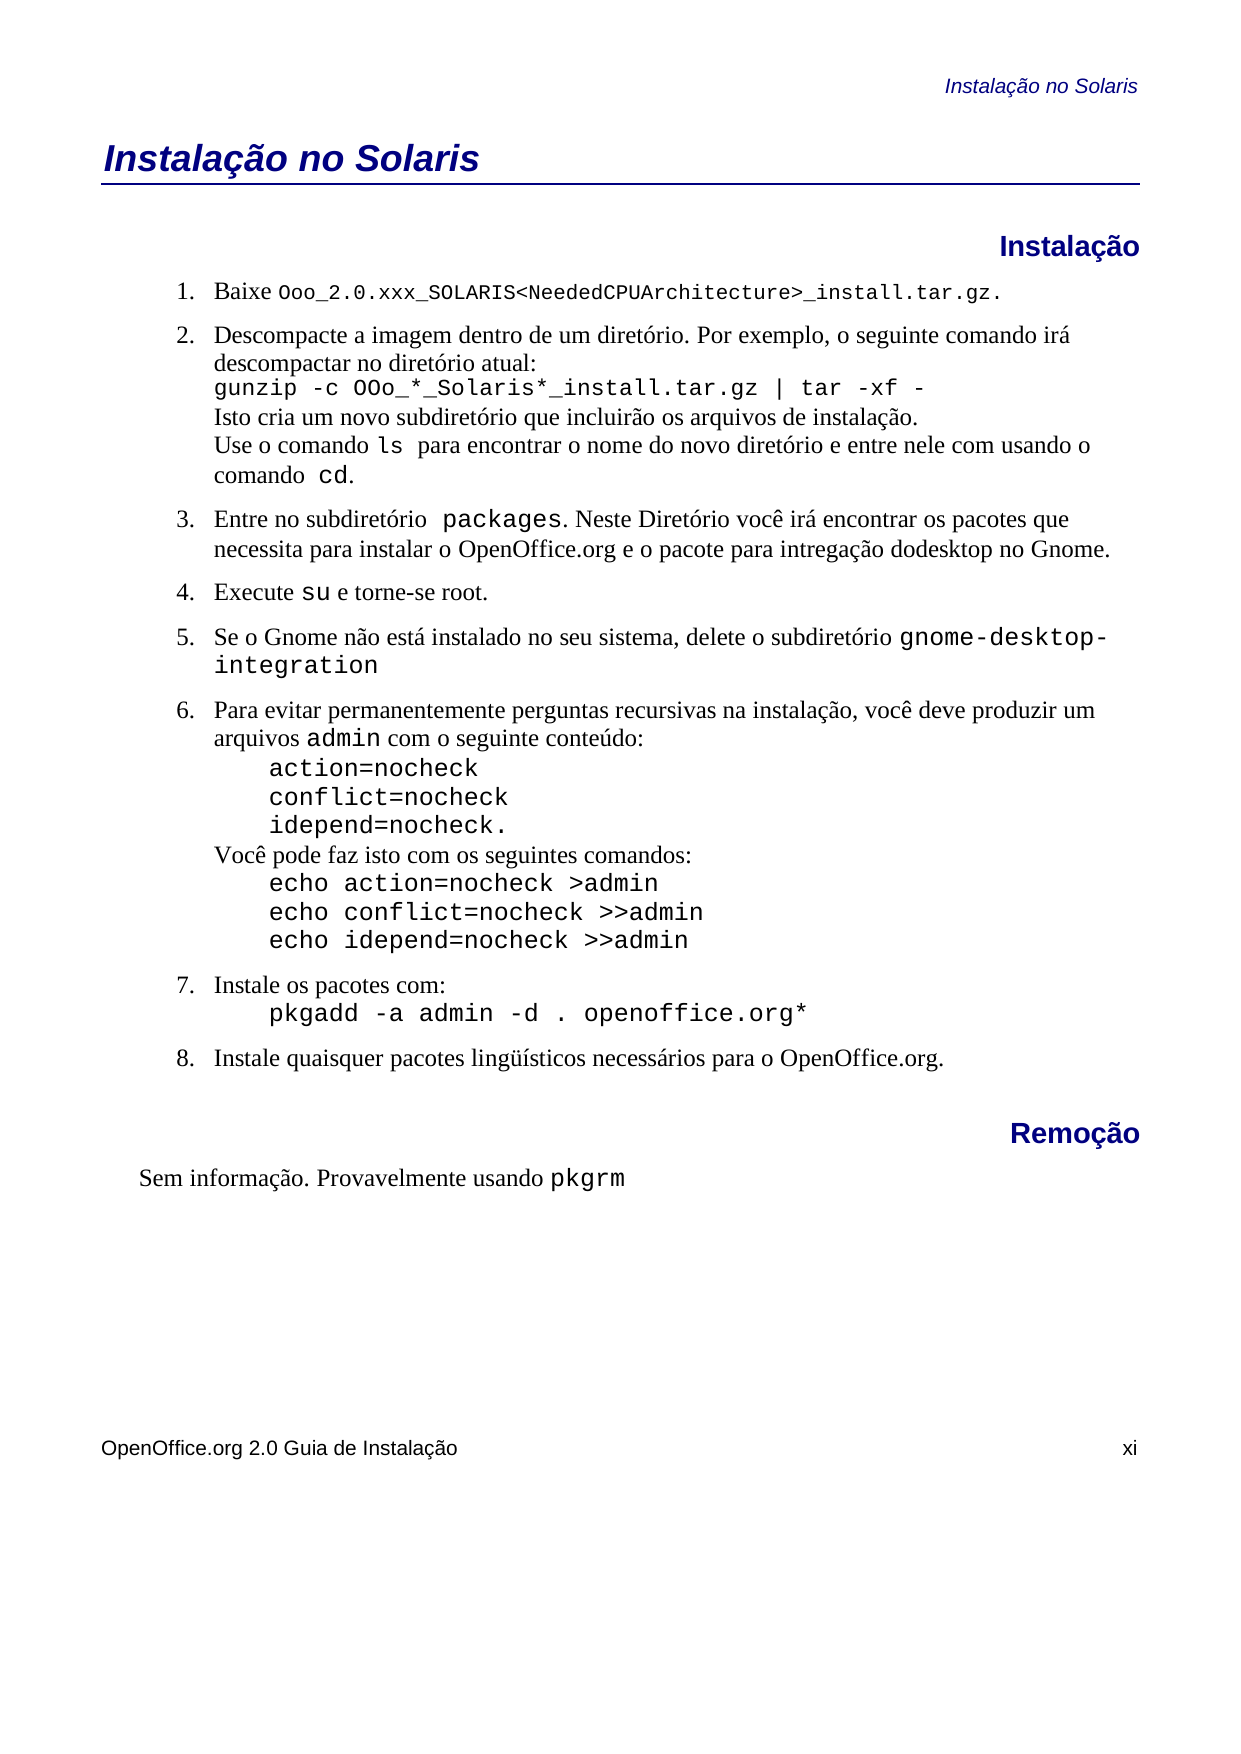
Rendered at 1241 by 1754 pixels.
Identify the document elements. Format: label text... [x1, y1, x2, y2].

text Sem informação. Provavelmente usando pkgrm [138, 1164, 1140, 1194]
list Se o Gnome não está instalado no seu sistema, delete o subdiretório gnome-desktop-integration [176, 623, 1140, 681]
subtitle Remoção [138, 1117, 1140, 1149]
list Instale os pacotes com: pkgadd -a admin -d . openoffice.org* [176, 971, 1140, 1029]
list Baixe Ooo_2.0.xxx_SOLARIS<NeededCPUArchitecture>_install.tar.gz. [176, 277, 1140, 306]
list Execute su e torne-se root. [176, 578, 1140, 608]
list Instale quaisquer pacotes lingüísticos necessários para o OpenOffice.org. [176, 1044, 1140, 1072]
list Para evitar permanentemente perguntas recursivas na instalação, você deve produzir um arquivos admin com o seguinte conteúdo: action=nocheck conflict=nocheck idepend=nocheck. Você pode faz isto com os seguintes comandos: echo action=nocheck >admin echo conflict=nocheck >>admin echo idepend=nocheck >>admin [176, 696, 1140, 956]
subtitle Instalação no Solaris [101, 135, 1140, 183]
list Descompacte a imagem dentro de um diretório. Por exemplo, o seguinte comando irá descompactar no diretório atual: gunzip -c OOo_*_Solaris*_install.tar.gz | tar -xf - Isto cria um novo subdiretório que incluirão os arquivos de instalação. Use o comando ls para encontrar o nome do novo diretório e entre nele com usando o comando cd. [176, 321, 1140, 491]
subtitle Instalação [138, 230, 1140, 262]
list Entre no subdiretório packages. Neste Diretório você irá encontrar os pacotes que necessita para instalar o OpenOffice.org e o pacote para intregação dodesktop no Gnome. [176, 505, 1140, 563]
